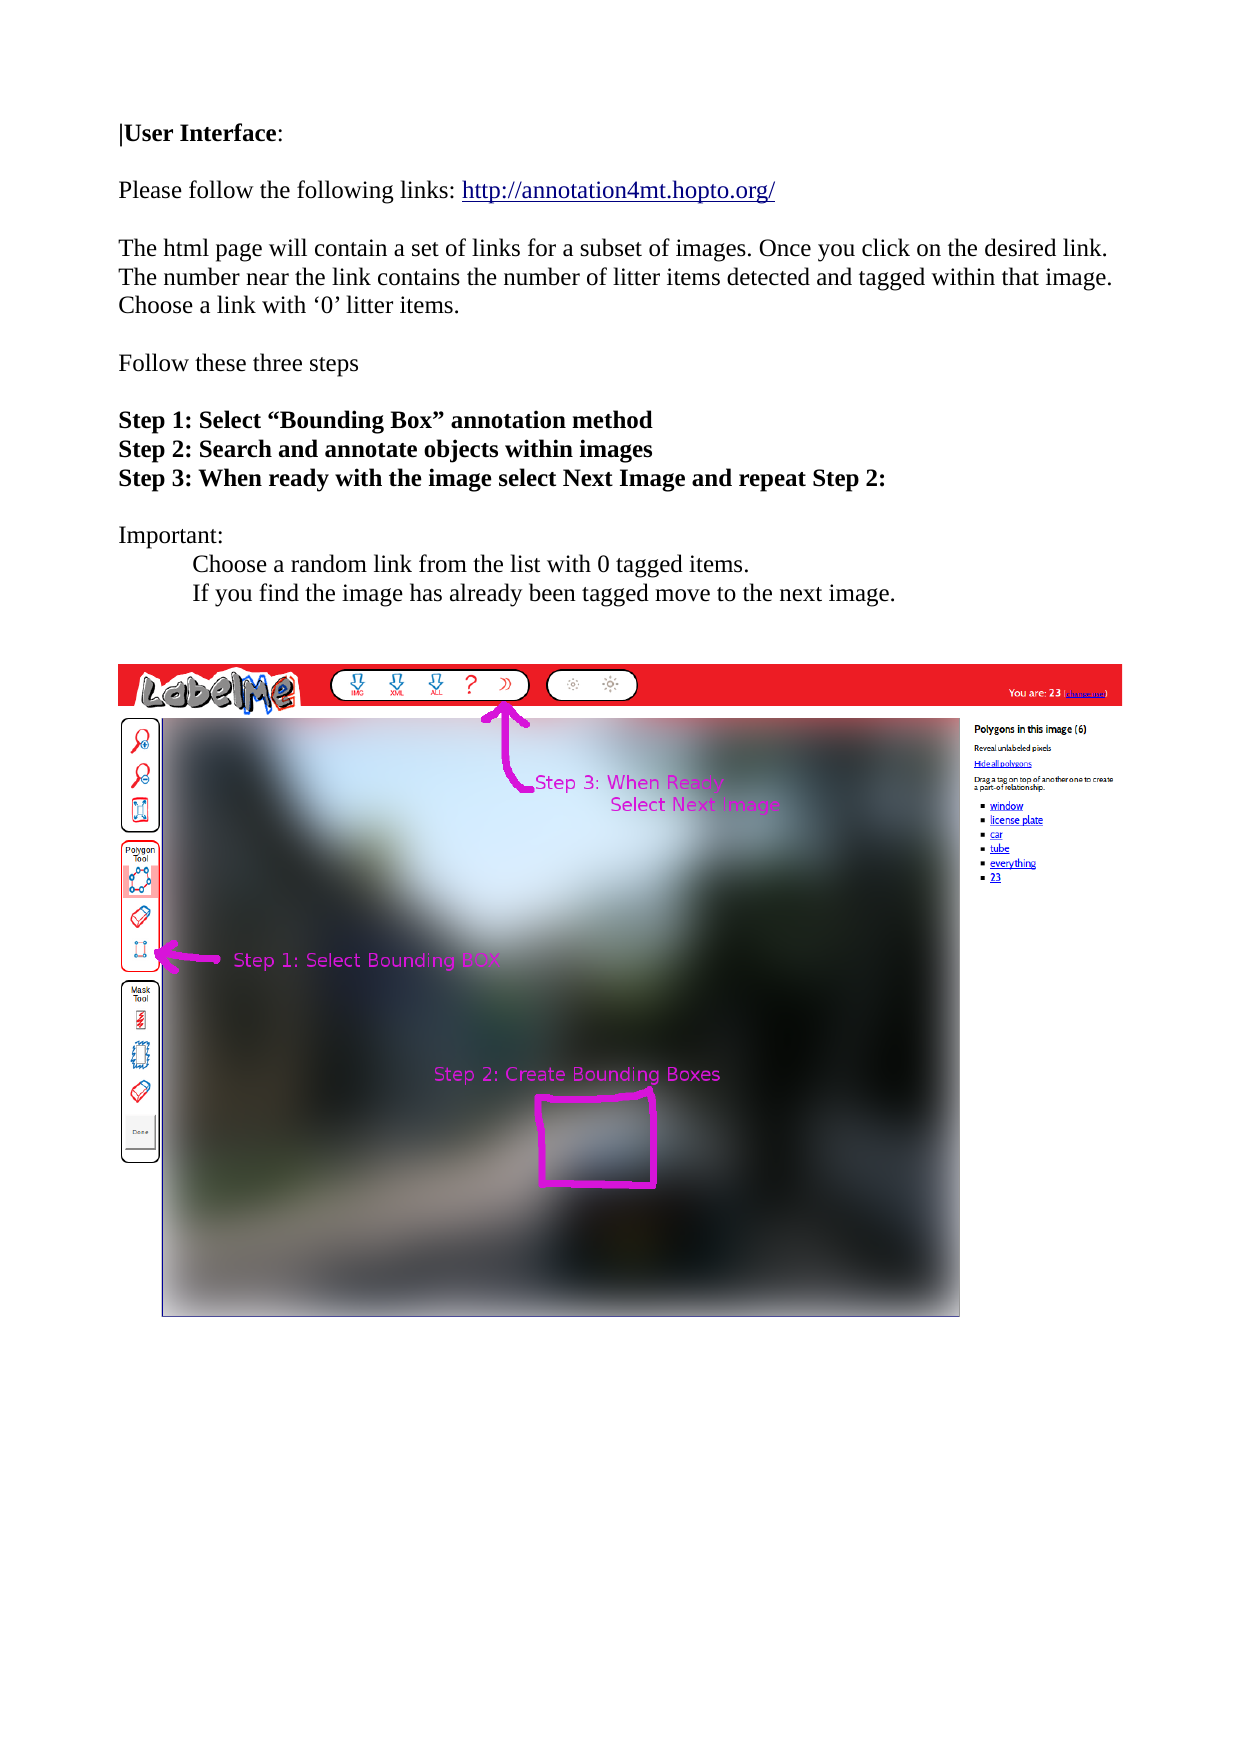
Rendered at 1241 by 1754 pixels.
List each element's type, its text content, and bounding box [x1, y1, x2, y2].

text |User Interface: [118, 118, 1122, 147]
text Step 1: Select “Bounding Box” annotation method [118, 406, 1122, 434]
text Step 2: Search and annotate objects within images [118, 434, 1122, 463]
text Important: [118, 521, 1122, 549]
text The html page will contain a set of links for a subset of images. Once you click on the desired link. [118, 233, 1122, 262]
text If you find the image has already been tagged move to the next image. [118, 578, 1122, 607]
text Choose a random link from the list with 0 tagged items. [118, 549, 1122, 578]
text Step 3: When ready with the image select Next Image and repeat Step 2: [118, 463, 1122, 492]
text The number near the link contains the number of litter items detected and tagged within that image. Choose a link with ‘0’ litter items. [118, 262, 1122, 319]
text Follow these three steps [118, 348, 1122, 377]
picture [118, 664, 1123, 1324]
text Please follow the following links: http://annotation4mt.hopto.org/ [118, 176, 1122, 204]
